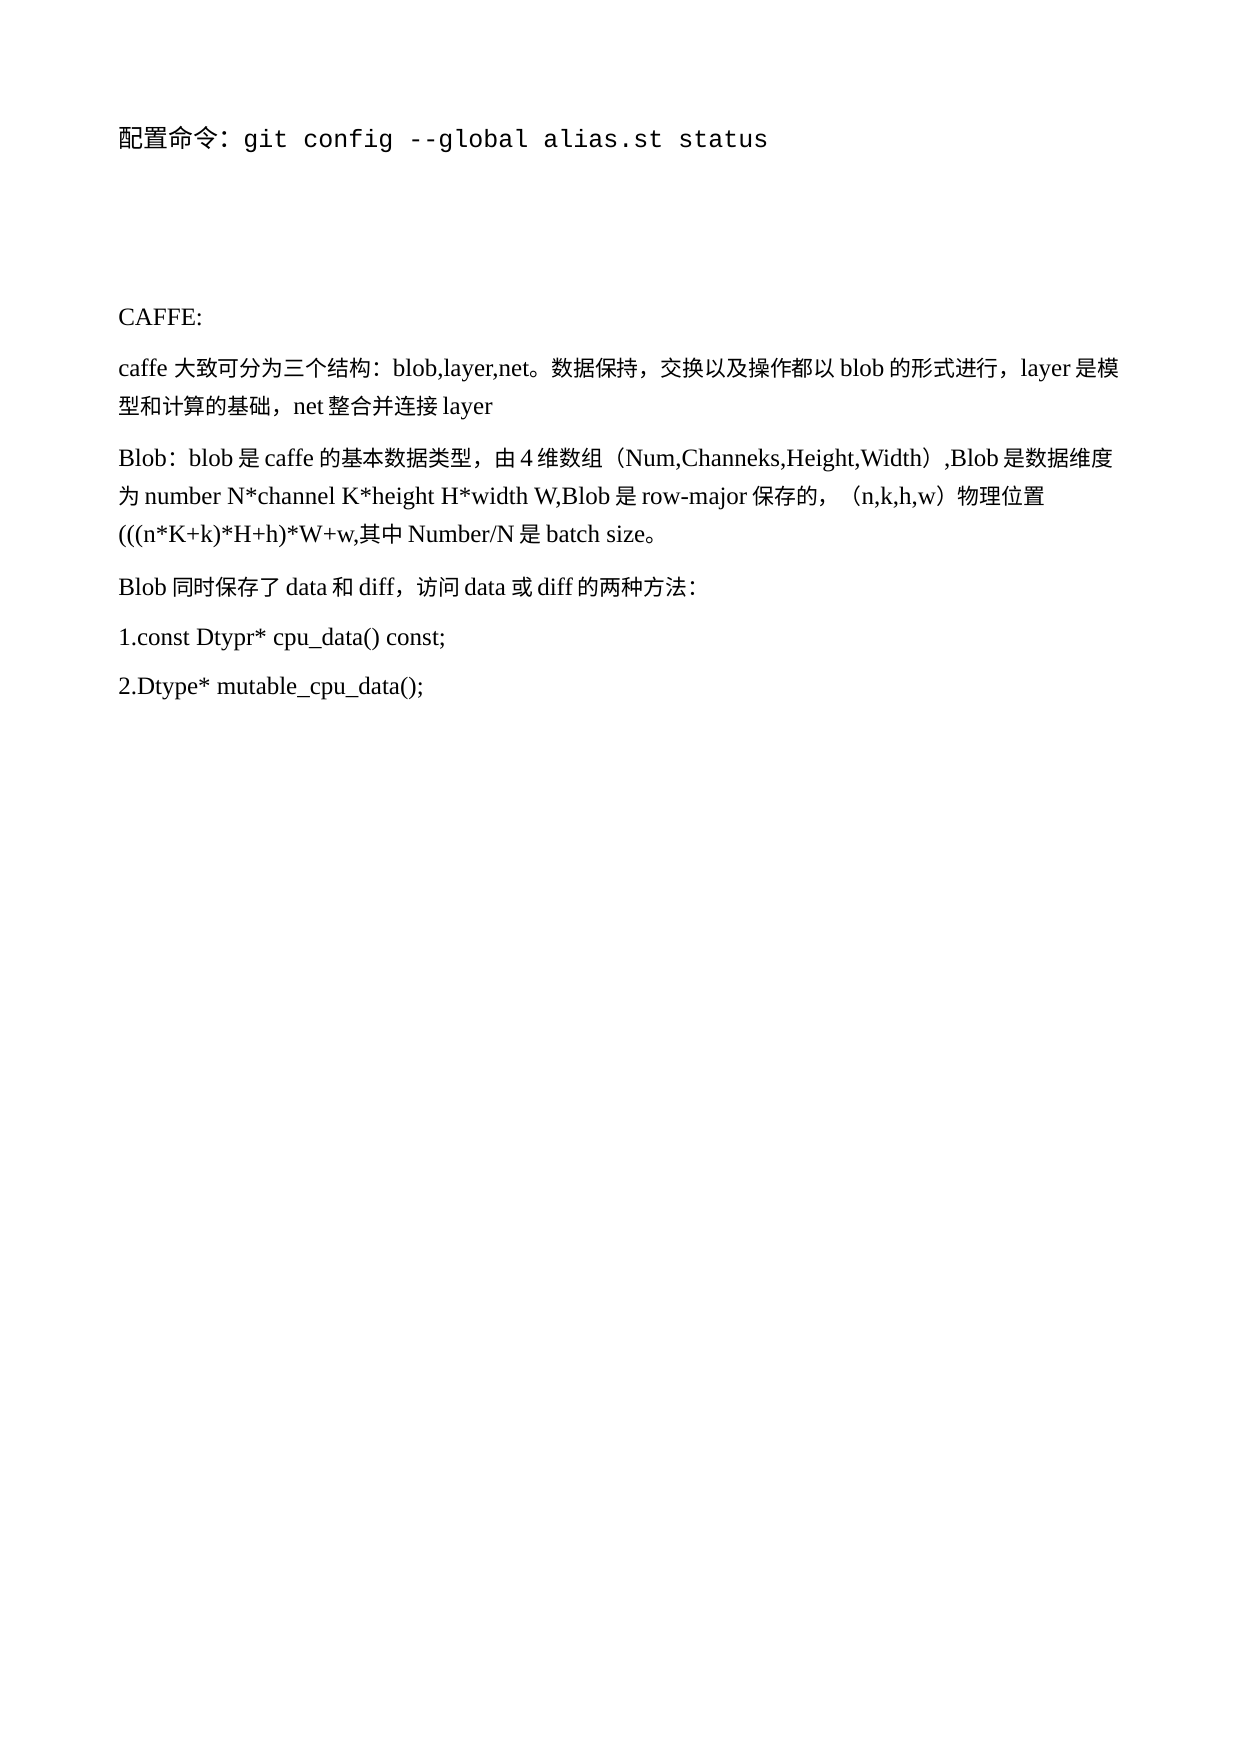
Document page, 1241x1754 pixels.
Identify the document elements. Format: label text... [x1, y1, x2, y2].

text CAFFE: [118, 302, 1122, 331]
text Blob同时保存了data和diff，访问data或diff的两种方法： [118, 569, 1122, 601]
text caffe 大致可分为三个结构：blob,layer,net。数据保持，交换以及操作都以blob的形式进行，layer是模型和计算的基础，net整合并连接layer [118, 351, 1122, 420]
text 2.Dtype* mutable_cpu_data(); [118, 671, 1122, 700]
text 1.const Dtypr* cpu_data() const; [118, 622, 1122, 651]
text 配置命令：git config --global alias.st status [118, 118, 1122, 154]
text Blob：blob是caffe的基本数据类型，由4维数组（Num,Channeks,Height,Width）,Blob是数据维度为number N*channel K*height H*width W,Blob是row-major保存的，（n,k,h,w）物理位置(((n*K+k)*H+h)*W+w,其中Number/N是batch size。 [118, 441, 1122, 549]
